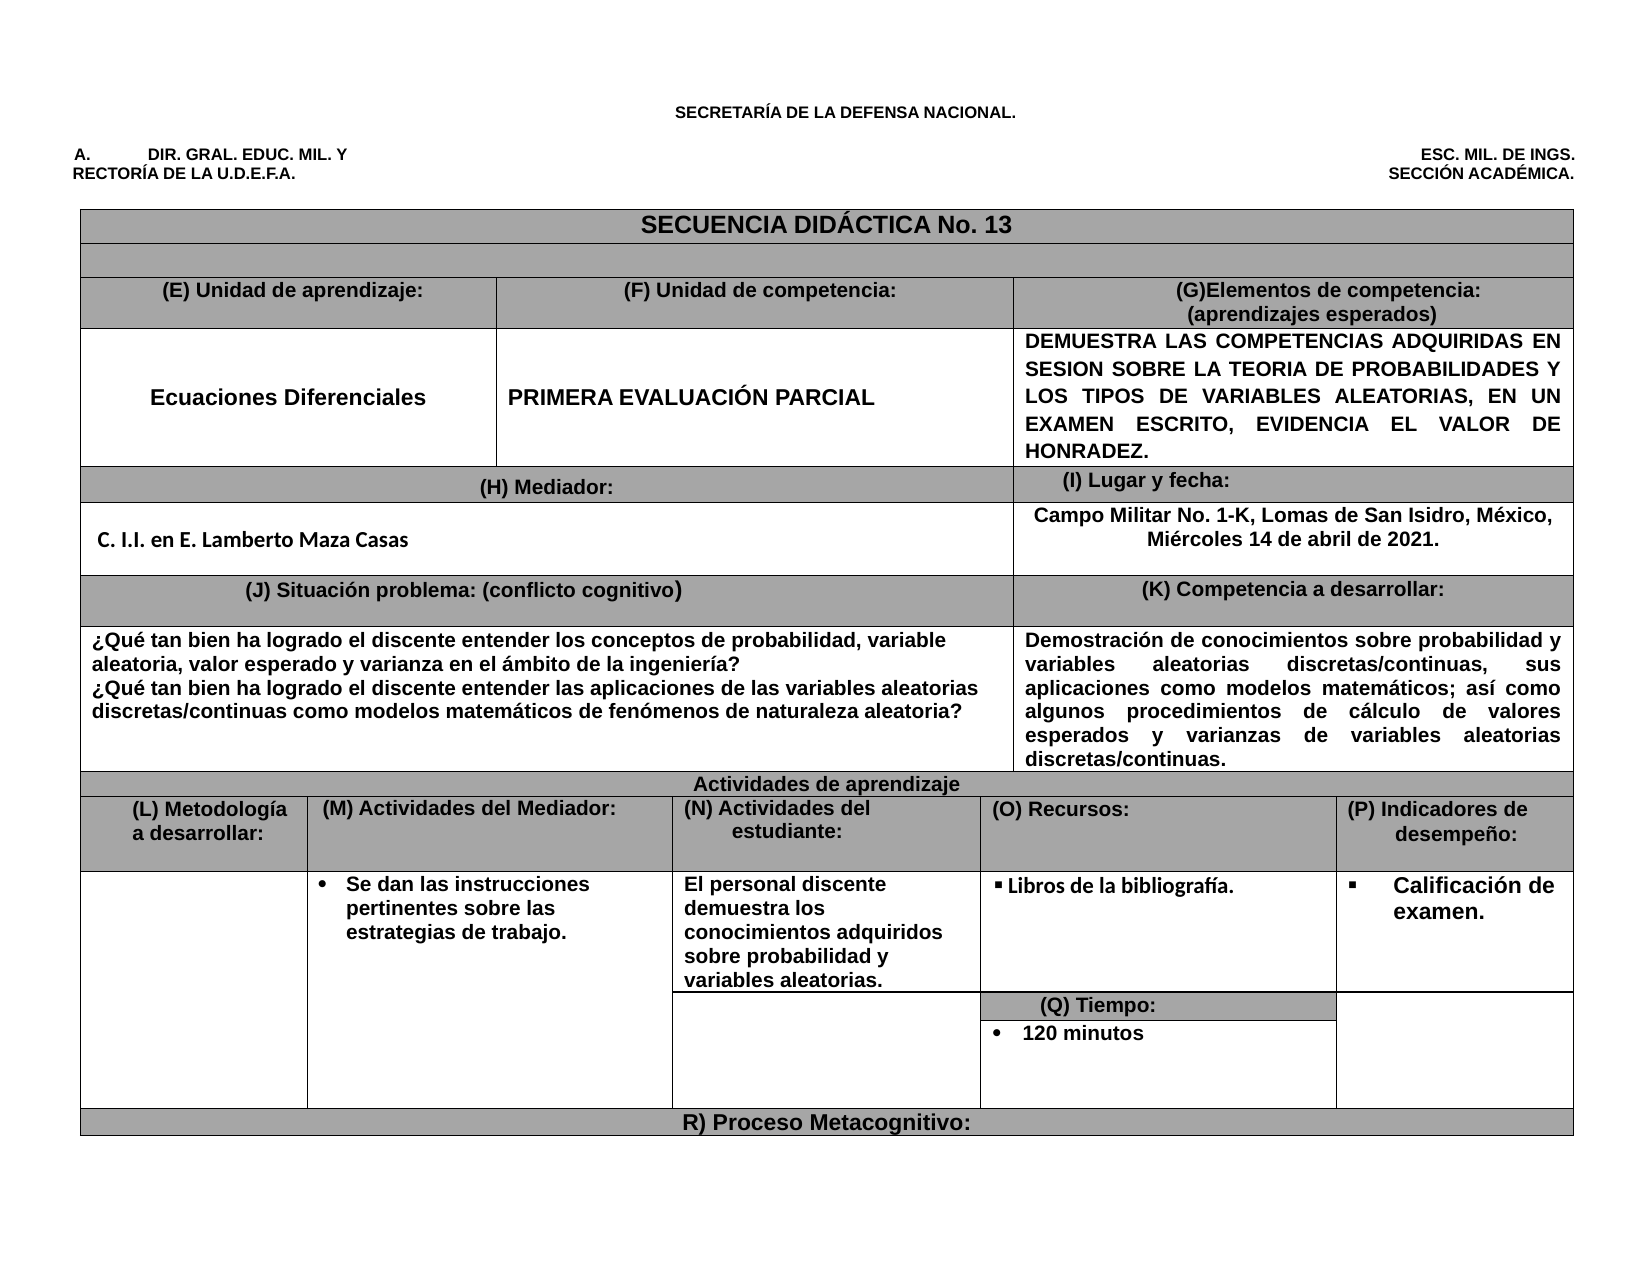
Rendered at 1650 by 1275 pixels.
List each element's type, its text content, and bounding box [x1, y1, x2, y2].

table_cell (M) Actividades del Mediador: [308, 797, 672, 871]
table_cell Campo Militar No. 1-K, Lomas de San Isidro, México, Miércoles 14 de abril de 2021. [1014, 503, 1573, 575]
table_cell (F) Unidad de competencia: [497, 278, 1013, 328]
table_cell (Q) Tiempo: [981, 993, 1336, 1020]
text SECRETARÍA DE LA DEFENSA NACIONAL. [111, 103, 1580, 122]
table_cell C. I.I. en E. Lamberto Maza Casas [81, 503, 1013, 575]
table_cell (J) Situación problema: (conflicto cognitivo) [81, 576, 1013, 626]
table_cell (G)Elementos de competencia: (aprendizajes esperados) [1014, 278, 1573, 328]
text RECTORÍA DE LA U.D.E.F.A. SECCIÓN ACADÉMICA. [72, 164, 1580, 183]
list DIR. GRAL. EDUC. MIL. Y ESC. MIL. DE INGS. [74, 145, 1580, 164]
table_cell [81, 872, 307, 1108]
table_cell R) Proceso Metacognitivo: [81, 1109, 1573, 1135]
table_cell (O) Recursos: [981, 797, 1336, 871]
table_cell El personal discente demuestra los conocimientos adquiridos sobre probabilidad y variables aleatorias. [673, 872, 980, 991]
table_cell 120 minutos [981, 1021, 1336, 1108]
table_cell (P) Indicadores de desempeño: [1337, 797, 1573, 871]
table_cell Se dan las instrucciones pertinentes sobre las estrategias de trabajo. [308, 872, 672, 1108]
table_cell [1337, 993, 1573, 1108]
table_cell (H) Mediador: [81, 467, 1013, 502]
table_cell (N) Actividades del estudiante: [673, 797, 980, 871]
table_cell Ecuaciones Diferenciales [81, 329, 496, 466]
table_cell Libros de la bibliografía. [981, 872, 1336, 991]
table_cell (E) Unidad de aprendizaje: [81, 278, 496, 328]
table_cell (I) Lugar y fecha: [1014, 467, 1573, 502]
table_cell PRIMERA EVALUACIÓN PARCIAL [497, 329, 1013, 466]
table_cell [673, 993, 980, 1108]
table_cell (K) Competencia a desarrollar: [1014, 576, 1573, 626]
table_cell (L) Metodología a desarrollar: [81, 797, 307, 871]
table_cell Demostración de conocimientos sobre probabilidad y variables aleatorias discretas/continuas, sus aplicaciones como modelos matemáticos; así como algunos procedimientos de cálculo de valores esperados y varianzas de variables aleatorias discretas/continuas. [1014, 627, 1573, 771]
table_cell [81, 244, 1573, 277]
table_cell ¿Qué tan bien ha logrado el discente entender los conceptos de probabilidad, variable aleatoria, valor esperado y varianza en el ámbito de la ingeniería? ¿Qué tan bien ha logrado el discente entender las aplicaciones de las variables aleatorias discretas/continuas como modelos matemáticos de fenómenos de naturaleza aleatoria? [81, 627, 1013, 771]
table_cell Actividades de aprendizaje [81, 772, 1573, 796]
table_header SECUENCIA DIDÁCTICA No. 13 [81, 210, 1573, 243]
table_cell DEMUESTRA LAS COMPETENCIAS ADQUIRIDAS EN SESION SOBRE LA TEORIA DE PROBABILIDADES Y LOS TIPOS DE VARIABLES ALEATORIAS, EN UN EXAMEN ESCRITO, EVIDENCIA EL VALOR DE HONRADEZ. [1014, 329, 1573, 466]
table_cell Calificación de examen. [1337, 872, 1573, 991]
